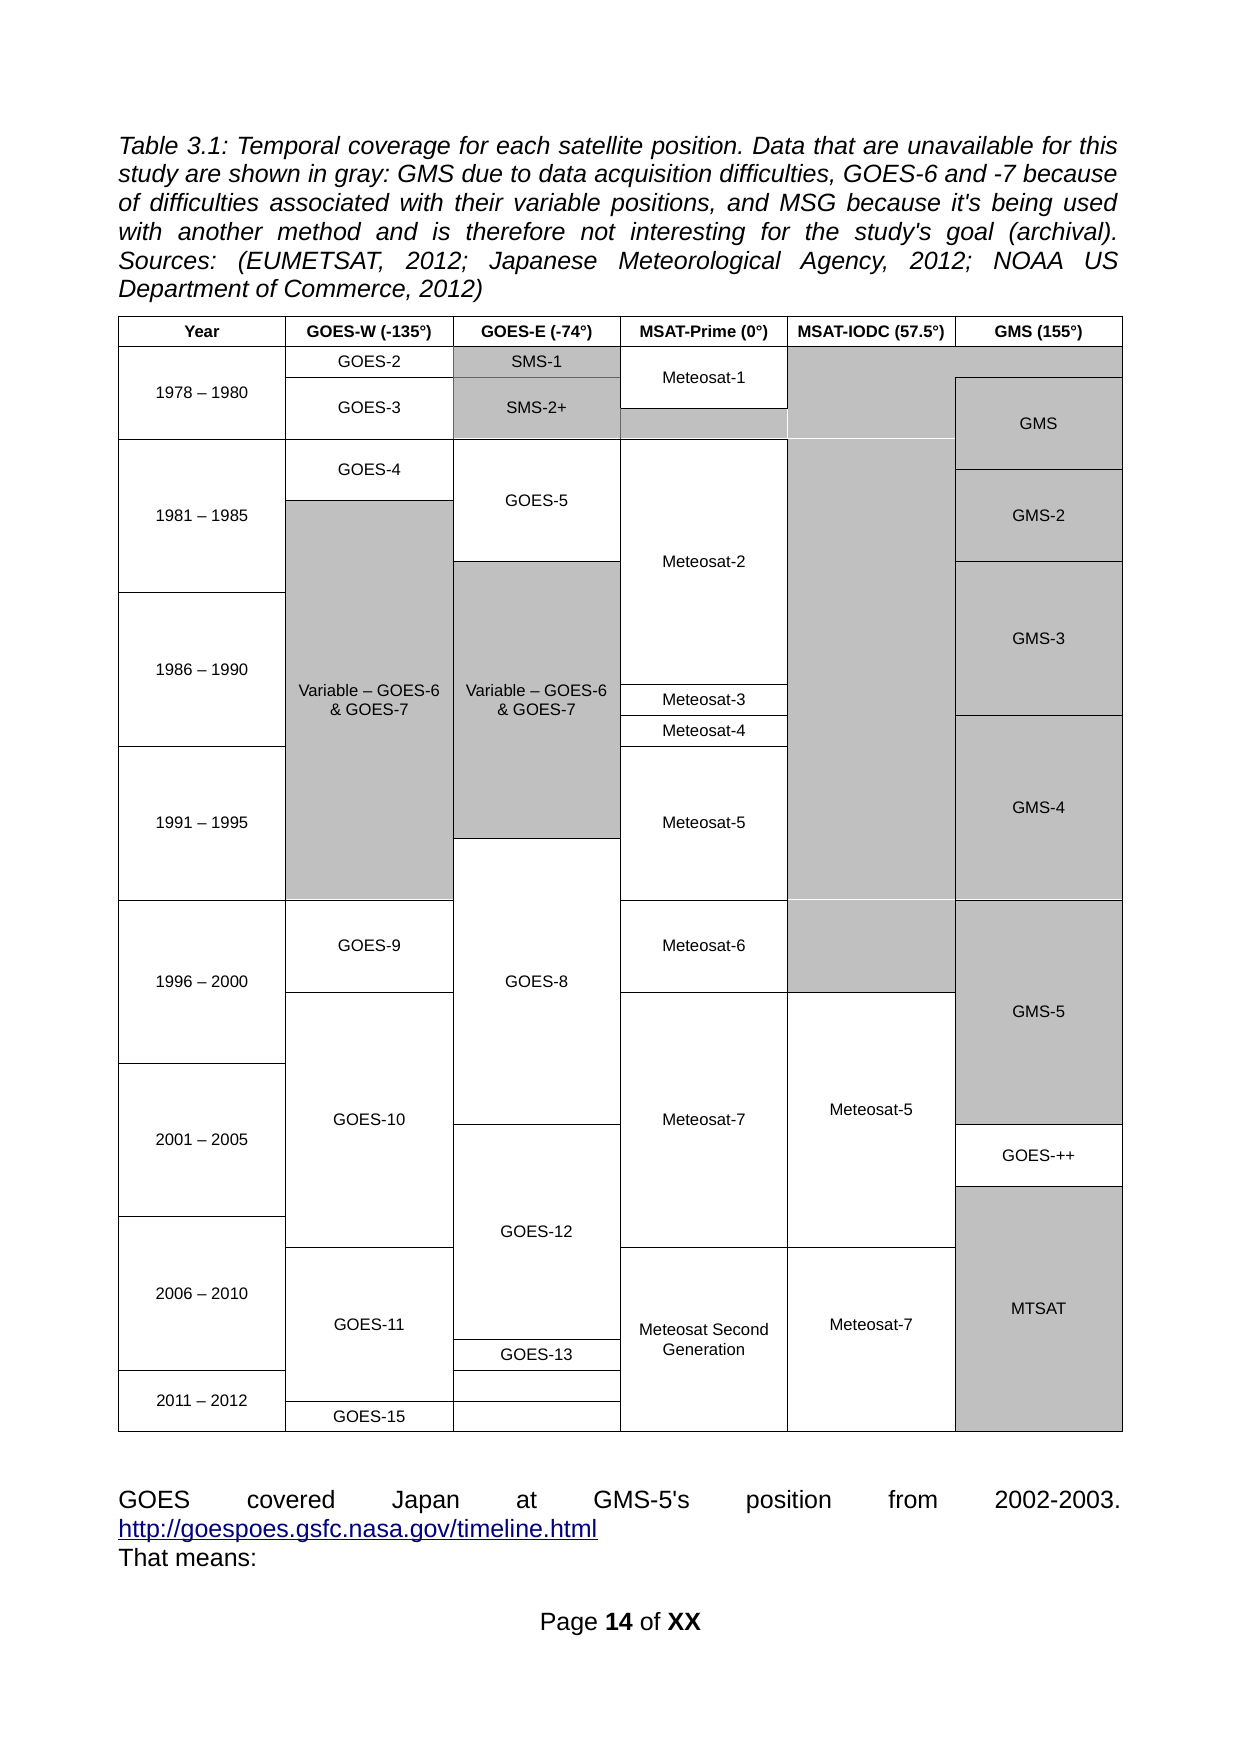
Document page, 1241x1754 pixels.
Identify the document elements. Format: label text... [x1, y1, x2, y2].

table_cell Meteosat-3 [621, 685, 787, 715]
table_cell Variable – GOES-6 & GOES-7 [286, 501, 453, 899]
table_cell [788, 1339, 955, 1370]
table_cell Meteosat-5 [621, 747, 787, 899]
table_header MSAT-IODC (57.5°) [788, 317, 955, 346]
table_cell Meteosat-6 [621, 901, 787, 992]
table_cell MTSAT [956, 1187, 1122, 1431]
table_cell [788, 684, 955, 715]
table_cell 2011 – 2012 [119, 1371, 285, 1431]
table_header MSAT-Prime (0°) [621, 317, 787, 346]
table_cell [788, 654, 955, 684]
table_cell GMS-2 [956, 470, 1122, 561]
table_cell GOES-3 [286, 378, 453, 438]
table_cell [788, 1124, 955, 1155]
table_cell [788, 900, 955, 930]
table_cell [788, 838, 955, 869]
table_cell [788, 561, 955, 592]
table_cell GOES-10 [286, 993, 453, 1247]
table_cell [454, 1402, 620, 1431]
table_cell GMS-4 [956, 716, 1122, 899]
table_cell Meteosat-5 [788, 1094, 955, 1124]
table_cell [788, 623, 955, 654]
table_cell SMS-1 [454, 347, 620, 377]
table_cell 1996 – 2000 [119, 901, 285, 1063]
table_cell [621, 409, 787, 438]
table_cell GMS [956, 378, 1122, 469]
table_cell GOES-13 [454, 1340, 620, 1370]
table_header GOES-W (-135°) [286, 317, 453, 346]
table_cell [788, 439, 955, 469]
table_cell [788, 869, 955, 899]
table_cell [788, 347, 955, 377]
table_cell Meteosat Second Generation [621, 1248, 787, 1431]
table_cell GMS-3 [956, 562, 1122, 715]
table_cell [788, 1401, 955, 1431]
table_cell Meteosat-1 [621, 347, 787, 408]
table_header Year [119, 317, 285, 346]
table_cell GOES-12 [454, 1125, 620, 1339]
table_cell [788, 408, 955, 438]
table_cell [788, 592, 955, 623]
table_cell GOES-9 [286, 901, 453, 992]
text Table 3.1: Temporal coverage for each satellite position. Data that are unavailable for this study are shown in gray: GMS due to data acquisition difficulties, GOES-6 and -7 because of difficulties associated with their variable positions, and MSG because it's being used with another method and is therefore not interesting for the study's goal (archival). Sources: (EUMETSAT, 2012; Japanese Meteorological Agency, 2012; NOAA US Department of Commerce, 2012) [118, 131, 1122, 303]
table_header GMS (155°) [956, 317, 1122, 346]
table_cell [788, 1063, 955, 1093]
table_cell [788, 469, 955, 500]
table_cell GOES-2 [286, 347, 453, 377]
table_cell [788, 1023, 955, 1063]
table_cell GOES-5 [454, 440, 620, 561]
table_cell [788, 746, 955, 777]
table_cell GOES-++ [956, 1125, 1122, 1186]
table_cell [788, 993, 955, 1022]
table_cell GOES-4 [286, 440, 453, 500]
table_cell GOES-8 [454, 839, 620, 1124]
table_cell [788, 1186, 955, 1216]
table_cell SMS-2+ [454, 378, 620, 438]
table_cell 2006 – 2010 [119, 1217, 285, 1370]
table_cell 1986 – 1990 [119, 593, 285, 746]
table_cell [788, 1370, 955, 1401]
table_cell [788, 1216, 955, 1247]
table_cell Meteosat-7 [621, 993, 787, 1247]
table_cell [955, 347, 1122, 377]
table_cell [788, 377, 955, 408]
table_cell [788, 1278, 955, 1308]
table_cell [788, 1155, 955, 1186]
table_cell [788, 961, 955, 992]
table_header GOES-E (-74°) [454, 317, 620, 346]
table_cell 2001 – 2005 [119, 1064, 285, 1216]
table_cell 1991 – 1995 [119, 747, 285, 899]
table_cell 1981 – 1985 [119, 440, 285, 592]
table_cell GMS-5 [956, 901, 1122, 1124]
table_cell [788, 715, 955, 746]
table_cell [788, 500, 955, 531]
table_cell Meteosat-2 [621, 440, 787, 684]
table_cell [788, 1248, 955, 1278]
table_cell GOES-11 [286, 1248, 453, 1401]
table_cell 1978 – 1980 [119, 347, 285, 438]
table_cell [788, 531, 955, 561]
text GOES covered Japan at GMS-5's position from 2002-2003. http://goespoes.gsfc.nasa.gov/timeline.html That means: [118, 1485, 1122, 1572]
table_cell GOES-15 [286, 1402, 453, 1431]
table_cell Variable – GOES-6 & GOES-7 [454, 562, 620, 838]
table_cell [788, 807, 955, 838]
table_cell [788, 777, 955, 807]
table_cell Meteosat-4 [621, 716, 787, 746]
table_cell [454, 1371, 620, 1401]
table_cell [788, 930, 955, 961]
table_cell Meteosat-7 [788, 1309, 955, 1339]
